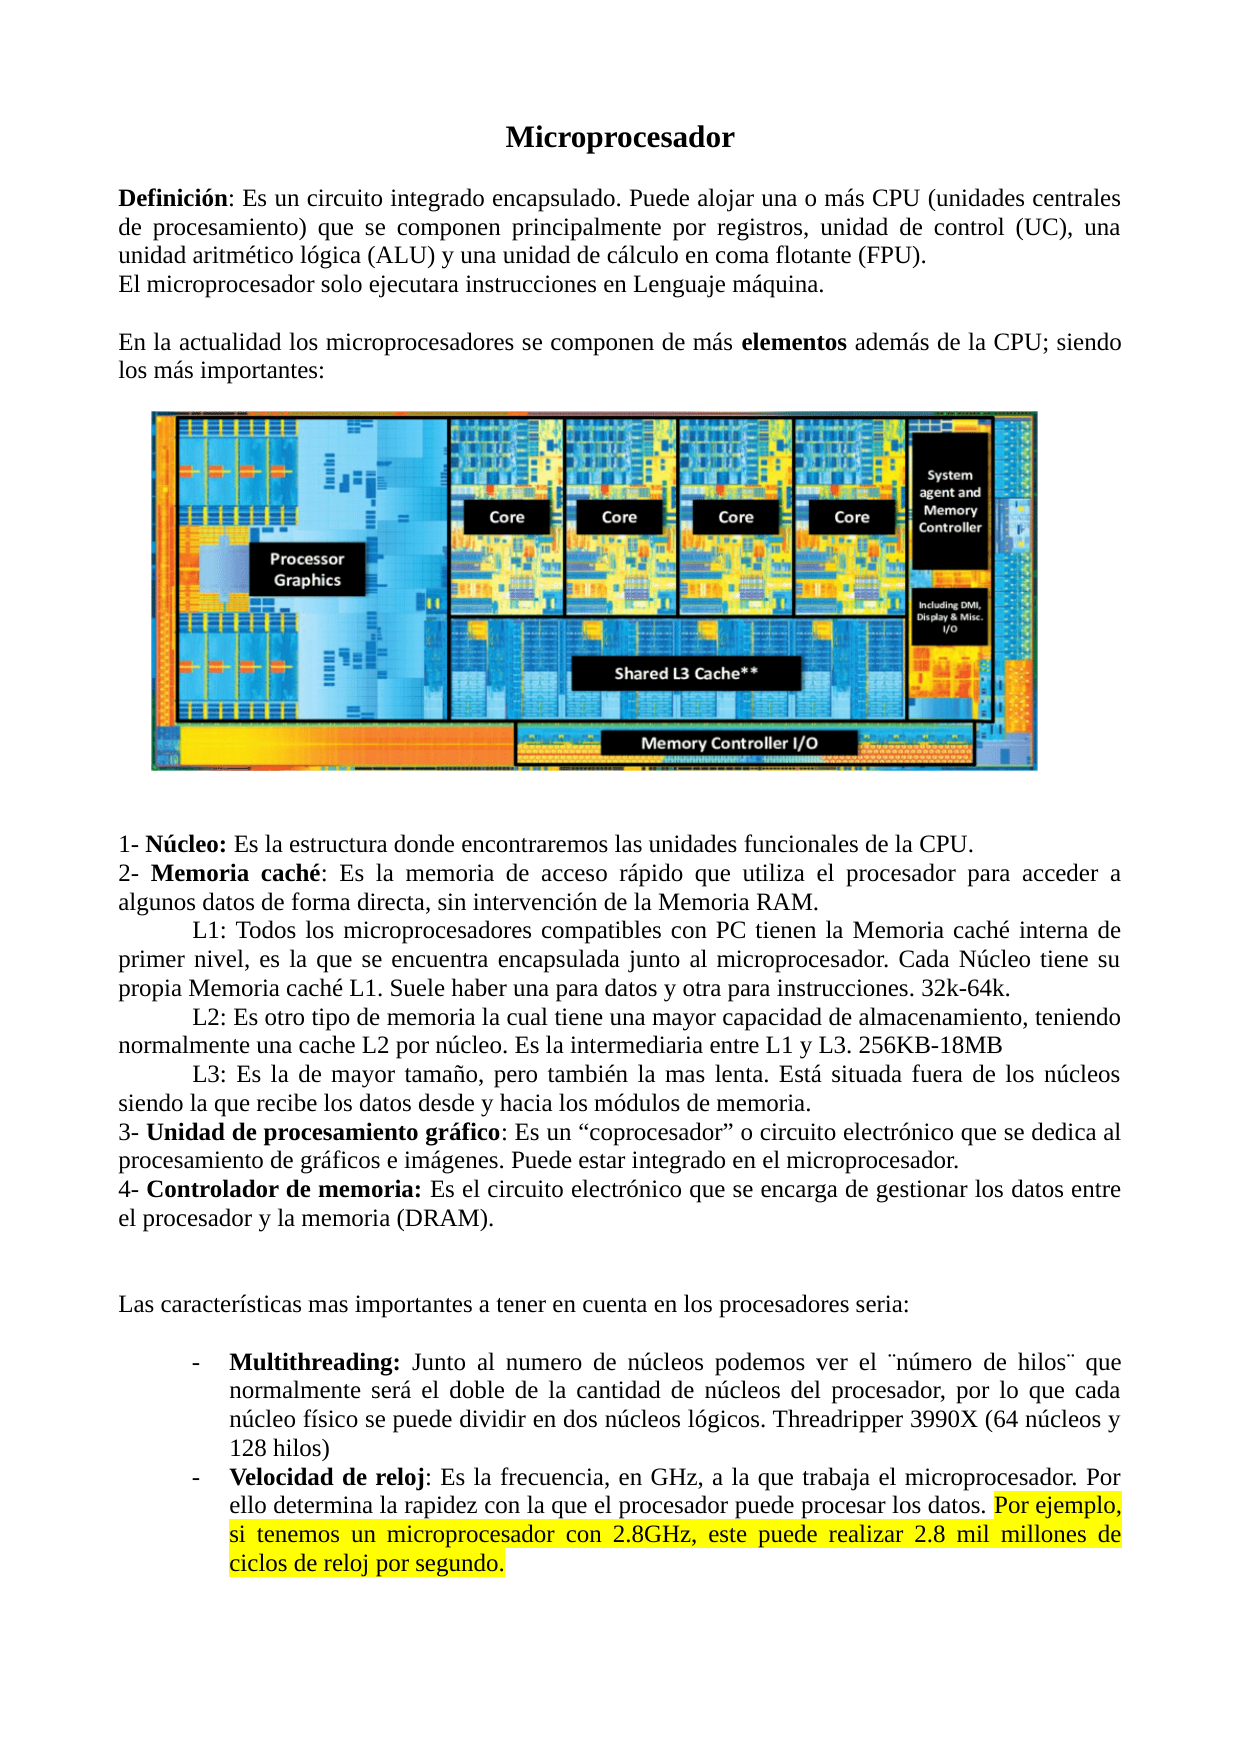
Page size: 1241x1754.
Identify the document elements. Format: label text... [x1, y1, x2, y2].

text L2: Es otro tipo de memoria la cual tiene una mayor capacidad de almacenamiento, teniendo normalmente una cache L2 por núcleo. Es la intermediaria entre L1 y L3. 256KB-18MB [118, 1002, 1122, 1059]
text 3- Unidad de procesamiento gráfico: Es un “coprocesador” o circuito electrónico que se dedica al procesamiento de gráficos e imágenes. Puede estar integrado en el microprocesador. [118, 1117, 1122, 1174]
text El microprocesador solo ejecutara instrucciones en Lenguaje máquina. [118, 269, 1122, 298]
text 2- Memoria caché: Es la memoria de acceso rápido que utiliza el procesador para acceder a algunos datos de forma directa, sin intervención de la Memoria RAM. [118, 858, 1122, 916]
text Definición: Es un circuito integrado encapsulado. Puede alojar una o más CPU (unidades centrales de procesamiento) que se componen principalmente por registros, unidad de control (UC), una unidad aritmético lógica (ALU) y una unidad de cálculo en coma flotante (FPU). [118, 183, 1122, 269]
text En la actualidad los microprocesadores se componen de más elementos además de la CPU; siendo los más importantes: [118, 327, 1122, 384]
text L1: Todos los microprocesadores compatibles con PC tienen la Memoria caché interna de primer nivel, es la que se encuentra encapsulada junto al microprocesador. Cada Núcleo tiene su propia Memoria caché L1. Suele haber una para datos y otra para instrucciones. 32k-64k. [118, 916, 1122, 1002]
text 1- Núcleo: Es la estructura donde encontraremos las unidades funcionales de la CPU. [118, 829, 1122, 858]
text 4- Controlador de memoria: Es el circuito electrónico que se encarga de gestionar los datos entre el procesador y la memoria (DRAM). [118, 1174, 1122, 1232]
list Velocidad de reloj: Es la frecuencia, en GHz, a la que trabaja el microprocesador. Por ello determina la rapidez con la que el procesador puede procesar los datos. Por ejemplo, si tenemos un microprocesador con 2.8GHz, este puede realizar 2.8 mil millones de ciclos de reloj por segundo. [192, 1462, 1122, 1577]
text Microprocesador [118, 118, 1122, 154]
text L3: Es la de mayor tamaño, pero también la mas lenta. Está situada fuera de los núcleos siendo la que recibe los datos desde y hacia los módulos de memoria. [118, 1059, 1122, 1117]
text Las características mas importantes a tener en cuenta en los procesadores seria: [118, 1289, 1122, 1318]
list Multithreading: Junto al numero de núcleos podemos ver el ¨número de hilos¨ que normalmente será el doble de la cantidad de núcleos del procesador, por lo que cada núcleo físico se puede dividir en dos núcleos lógicos. Threadripper 3990X (64 núcleos y 128 hilos) [192, 1347, 1122, 1462]
